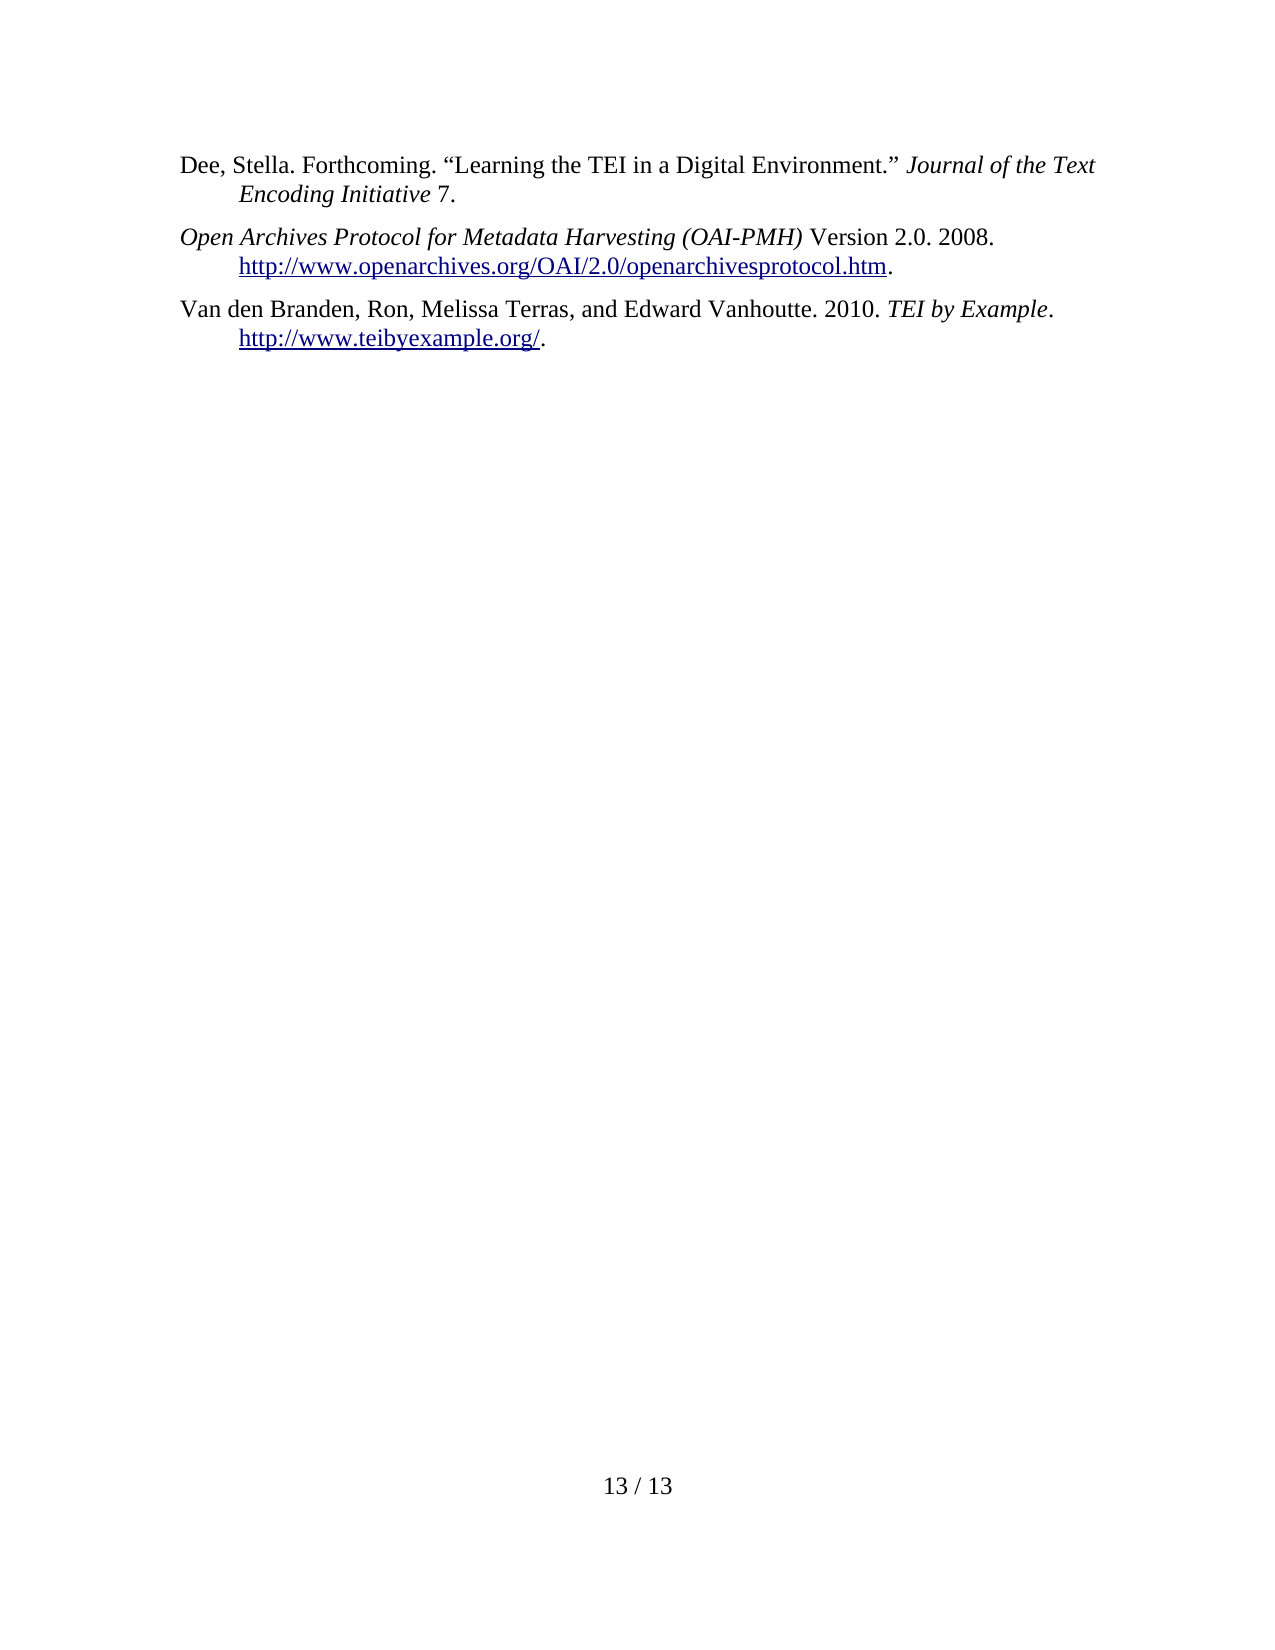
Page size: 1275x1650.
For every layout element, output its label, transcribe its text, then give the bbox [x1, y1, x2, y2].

text Open Archives Protocol for Metadata Harvesting (OAI-PMH) Version 2.0. 2008. http://www.openarchives.org/OAI/2.0/openarchivesprotocol.htm. [179, 222, 1125, 280]
text Van den Branden, Ron, Melissa Terras, and Edward Vanhoutte. 2010. TEI by Example. http://www.teibyexample.org/. [179, 294, 1125, 352]
text Dee, Stella. Forthcoming. “Learning the TEI in a Digital Environment.” Journal of the Text Encoding Initiative 7. [179, 150, 1125, 207]
